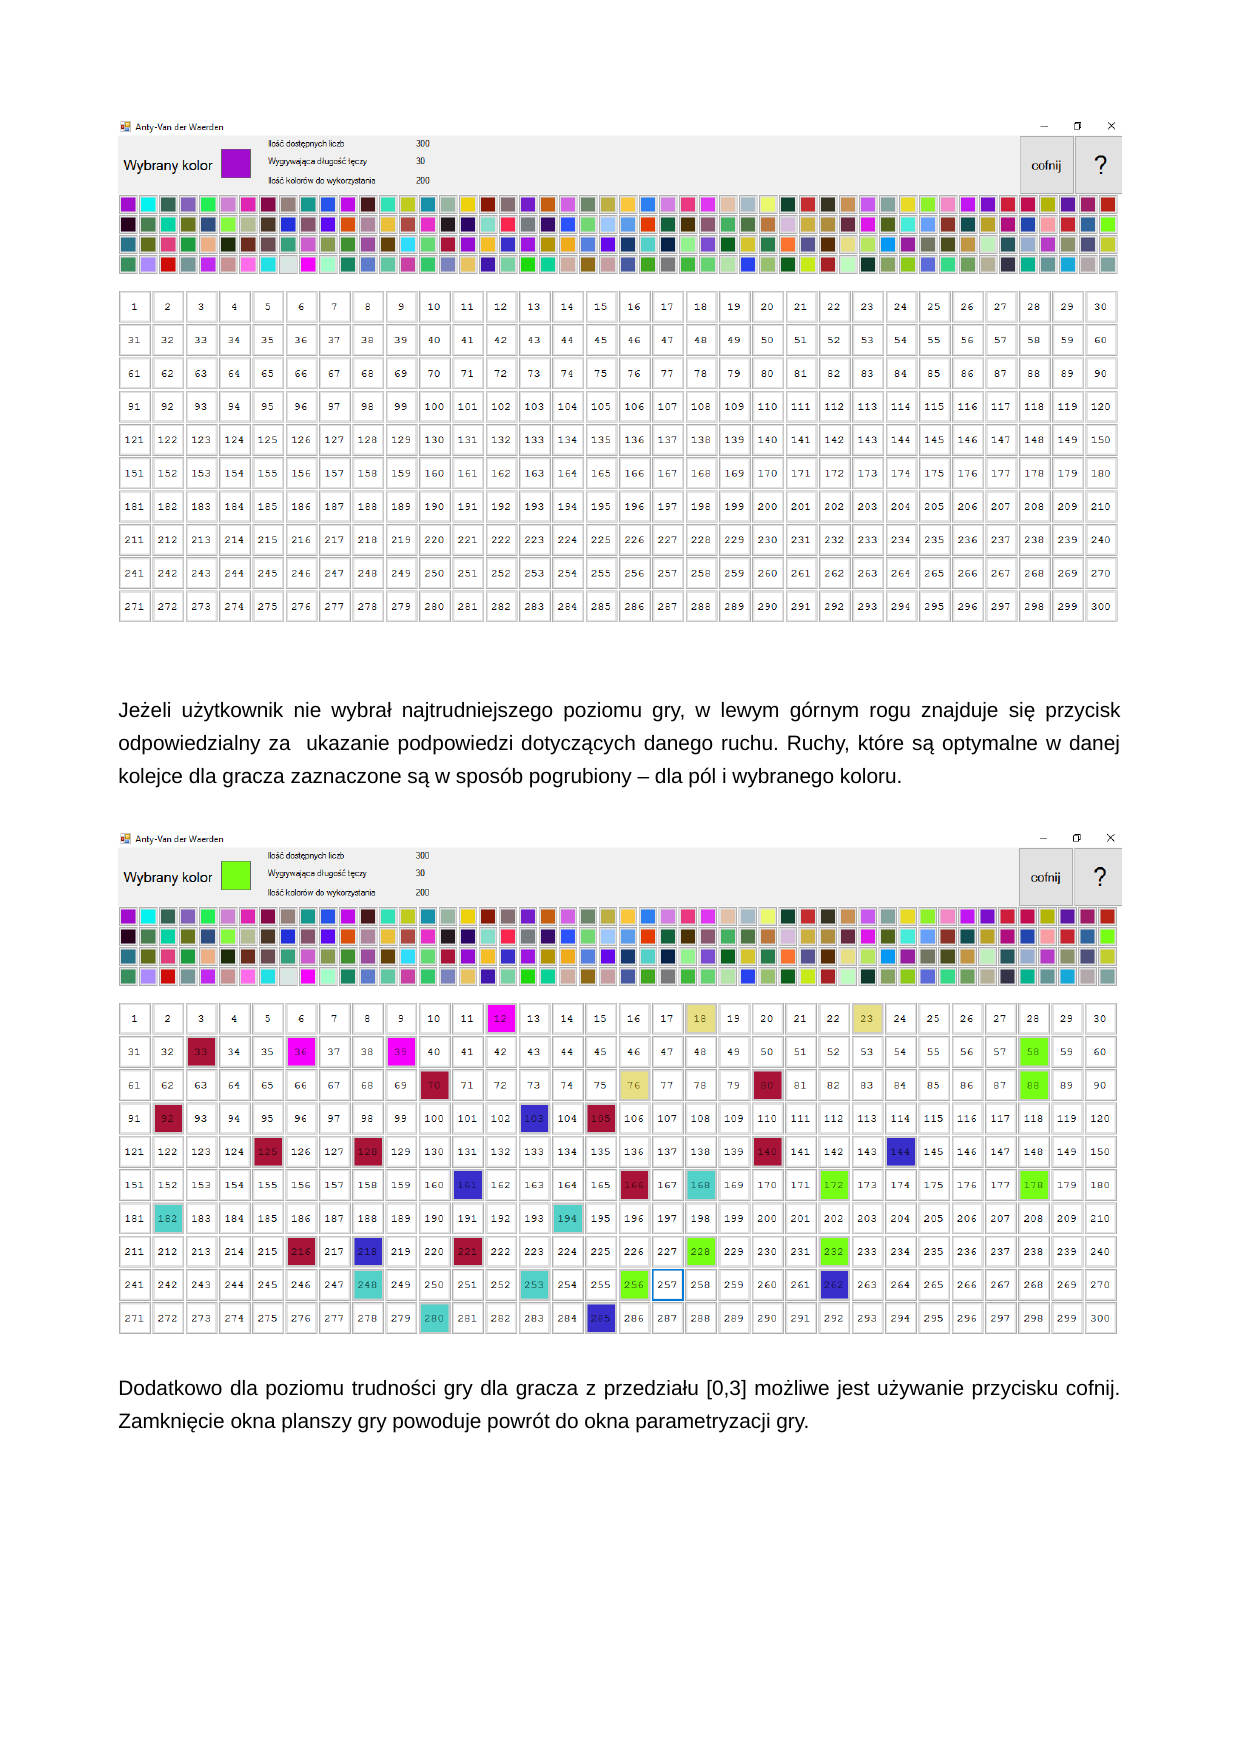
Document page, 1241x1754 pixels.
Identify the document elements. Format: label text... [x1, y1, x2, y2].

picture [118, 830, 1123, 1367]
text Jeżeli użytkownik nie wybrał najtrudniejszego poziomu gry, w lewym górnym rogu znajduje się przycisk odpowiedzialny za ukazanie podpowiedzi dotyczących danego ruchu. Ruchy, które są optymalne w danej kolejce dla gracza zaznaczone są w sposób pogrubiony – dla pól i wybranego koloru. [118, 698, 1122, 788]
text Dodatkowo dla poziomu trudności gry dla gracza z przedziału [0,3] możliwe jest używanie przycisku cofnij. Zamknięcie okna planszy gry powoduje powrót do okna parametryzacji gry. [118, 1367, 1122, 1433]
picture [118, 118, 1123, 656]
